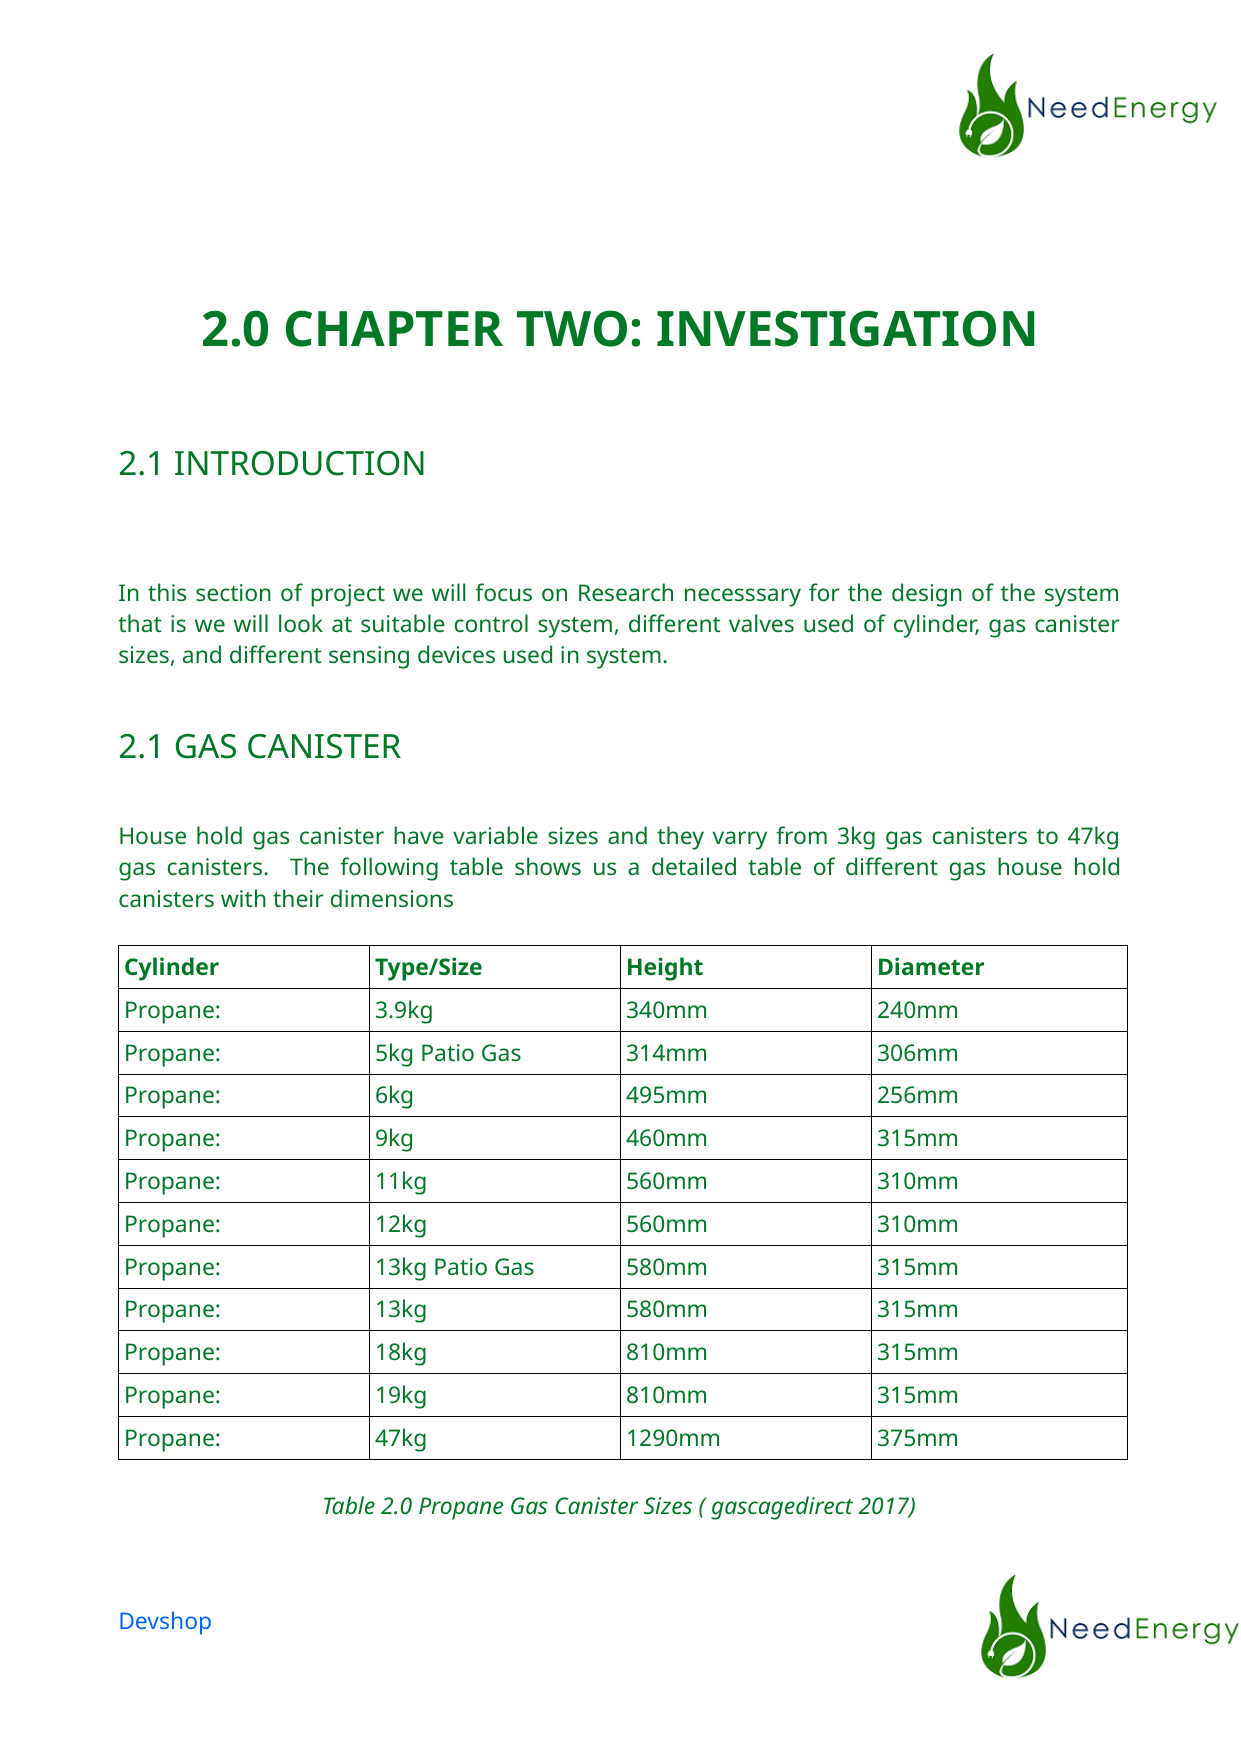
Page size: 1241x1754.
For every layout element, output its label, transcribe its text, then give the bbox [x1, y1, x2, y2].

table_cell 240mm [872, 989, 1127, 1031]
table_cell Propane: [119, 1417, 369, 1459]
text In this section of project we will focus on Research necesssary for the design of the system that is we will look at suitable control system, different valves used of cylinder, gas canister sizes, and different sensing devices used in system. [118, 577, 1122, 670]
table_cell 314mm [621, 1032, 871, 1073]
table_cell 375mm [872, 1417, 1127, 1459]
table_cell 3.9kg [370, 989, 620, 1031]
text House hold gas canister have variable sizes and they varry from 3kg gas canisters to 47kg gas canisters. The following table shows us a detailed table of different gas house hold canisters with their dimensions [118, 820, 1122, 914]
subtitle 2.0 CHAPTER TWO: INVESTIGATION [118, 295, 1122, 361]
table_cell 13kg Patio Gas [370, 1246, 620, 1287]
table_cell 560mm [621, 1203, 871, 1245]
table_cell 495mm [621, 1075, 871, 1116]
subtitle 2.1 INTRODUCTION [118, 440, 1122, 485]
table_cell 340mm [621, 989, 871, 1031]
table_cell 460mm [621, 1117, 871, 1159]
table_cell 18kg [370, 1331, 620, 1373]
picture [977, 1575, 1241, 1688]
table_cell 310mm [872, 1203, 1127, 1245]
table_cell Propane: [119, 1289, 369, 1330]
table_header Type/Size [370, 946, 620, 988]
table_cell 11kg [370, 1160, 620, 1202]
table_cell 315mm [872, 1246, 1127, 1287]
table_cell Propane: [119, 1203, 369, 1245]
table_cell Propane: [119, 989, 369, 1031]
table_cell 315mm [872, 1117, 1127, 1159]
table_cell 5kg Patio Gas [370, 1032, 620, 1073]
table_cell 315mm [872, 1374, 1127, 1416]
table_cell Propane: [119, 1032, 369, 1073]
table_cell 47kg [370, 1417, 620, 1459]
table_cell Propane: [119, 1117, 369, 1159]
table_cell 13kg [370, 1289, 620, 1330]
table_header Height [621, 946, 871, 988]
table_cell Propane: [119, 1331, 369, 1373]
table_cell Propane: [119, 1075, 369, 1116]
table_cell Propane: [119, 1246, 369, 1287]
table_cell 810mm [621, 1374, 871, 1416]
table_cell 580mm [621, 1289, 871, 1330]
table_cell Propane: [119, 1160, 369, 1202]
table_cell 310mm [872, 1160, 1127, 1202]
table_cell 560mm [621, 1160, 871, 1202]
table_cell 1290mm [621, 1417, 871, 1459]
table_cell 580mm [621, 1246, 871, 1287]
subtitle 2.1 GAS CANISTER [118, 722, 1122, 768]
table_cell 315mm [872, 1331, 1127, 1373]
table_cell 9kg [370, 1117, 620, 1159]
table_cell 256mm [872, 1075, 1127, 1116]
table_cell 315mm [872, 1289, 1127, 1330]
table_header Cylinder [119, 946, 369, 988]
table_header Diameter [872, 946, 1127, 988]
table_cell 6kg [370, 1075, 620, 1116]
table_cell Propane: [119, 1374, 369, 1416]
table_cell 810mm [621, 1331, 871, 1373]
table_cell 19kg [370, 1374, 620, 1416]
table_cell 12kg [370, 1203, 620, 1245]
text Table 2.0 Propane Gas Canister Sizes ( gascagedirect 2017) [118, 1490, 1122, 1521]
table_cell 306mm [872, 1032, 1127, 1073]
picture [956, 53, 1219, 167]
